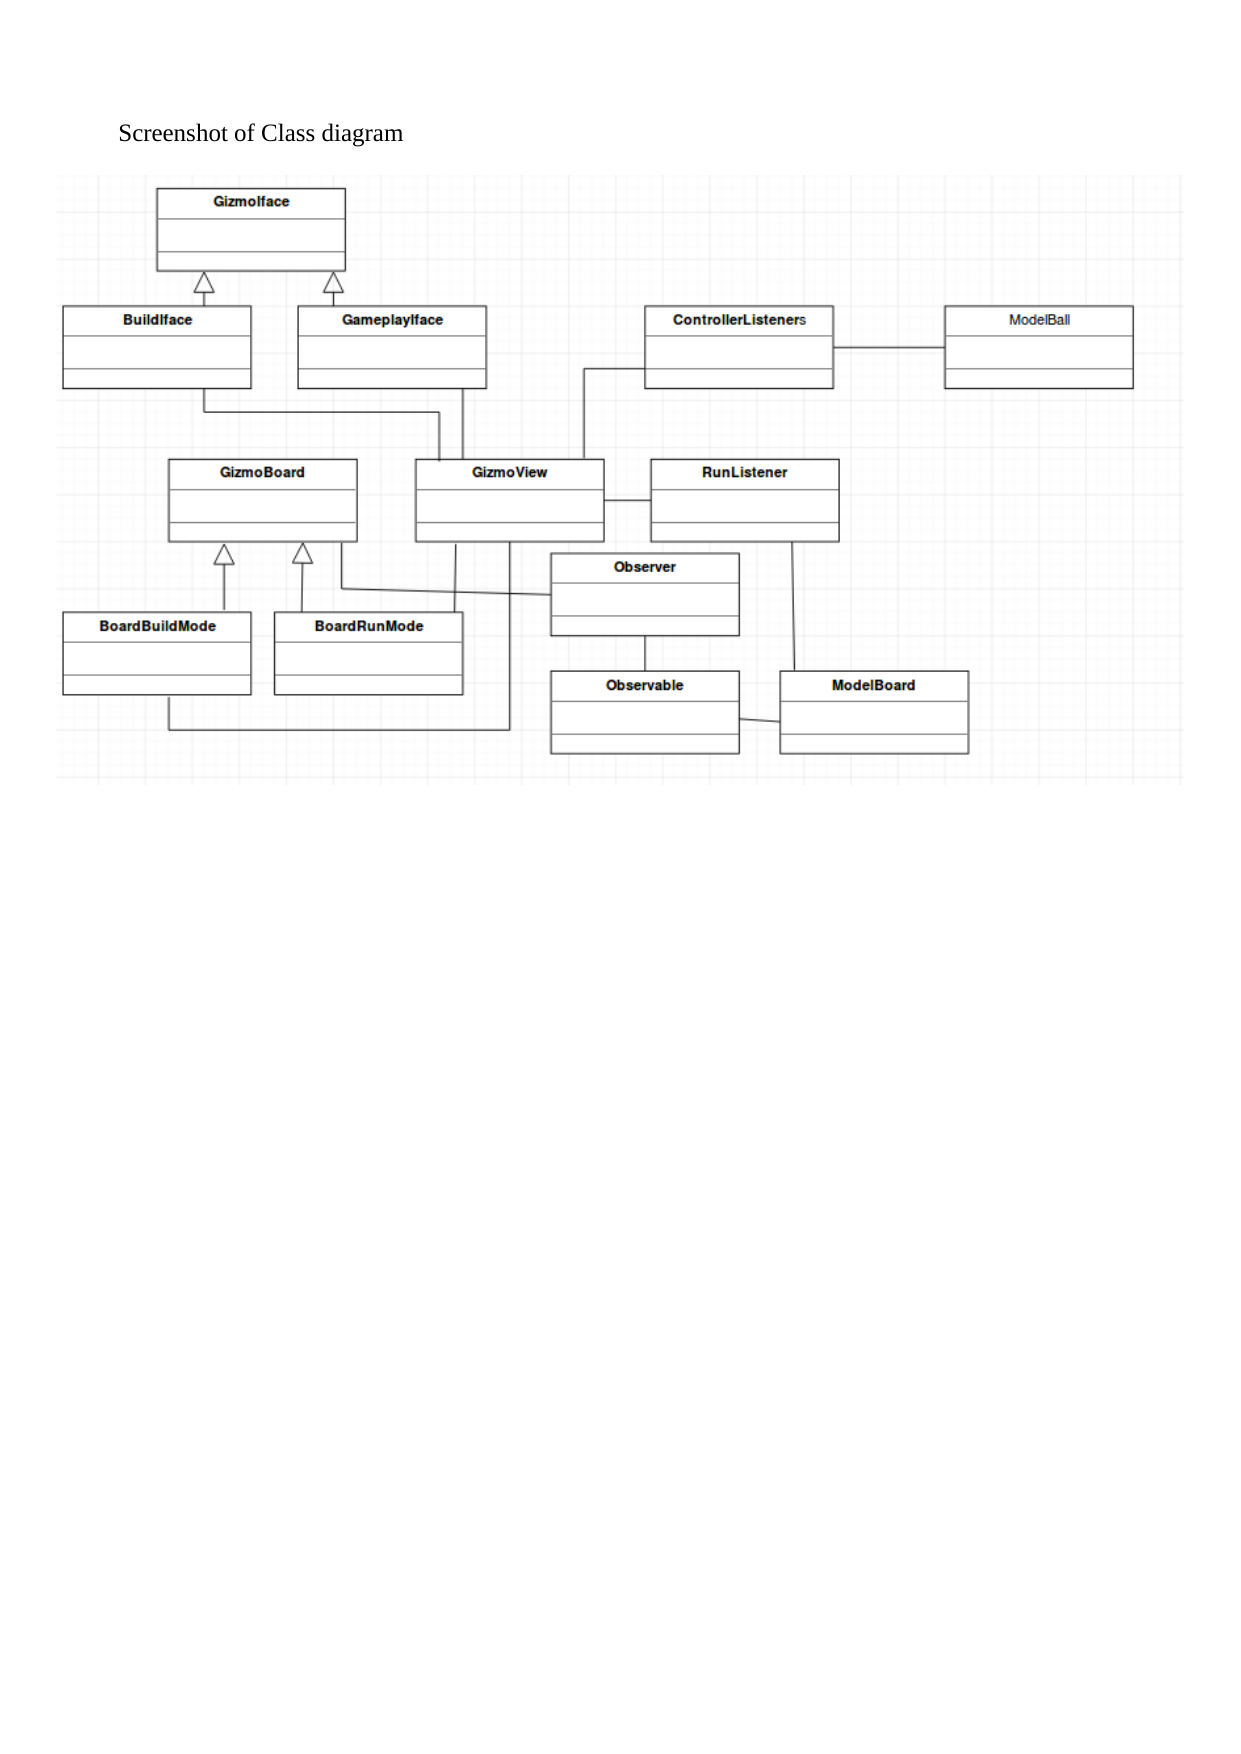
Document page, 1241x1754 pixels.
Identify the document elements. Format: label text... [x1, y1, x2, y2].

picture [56, 175, 1184, 785]
text Screenshot of Class diagram [118, 118, 1122, 147]
